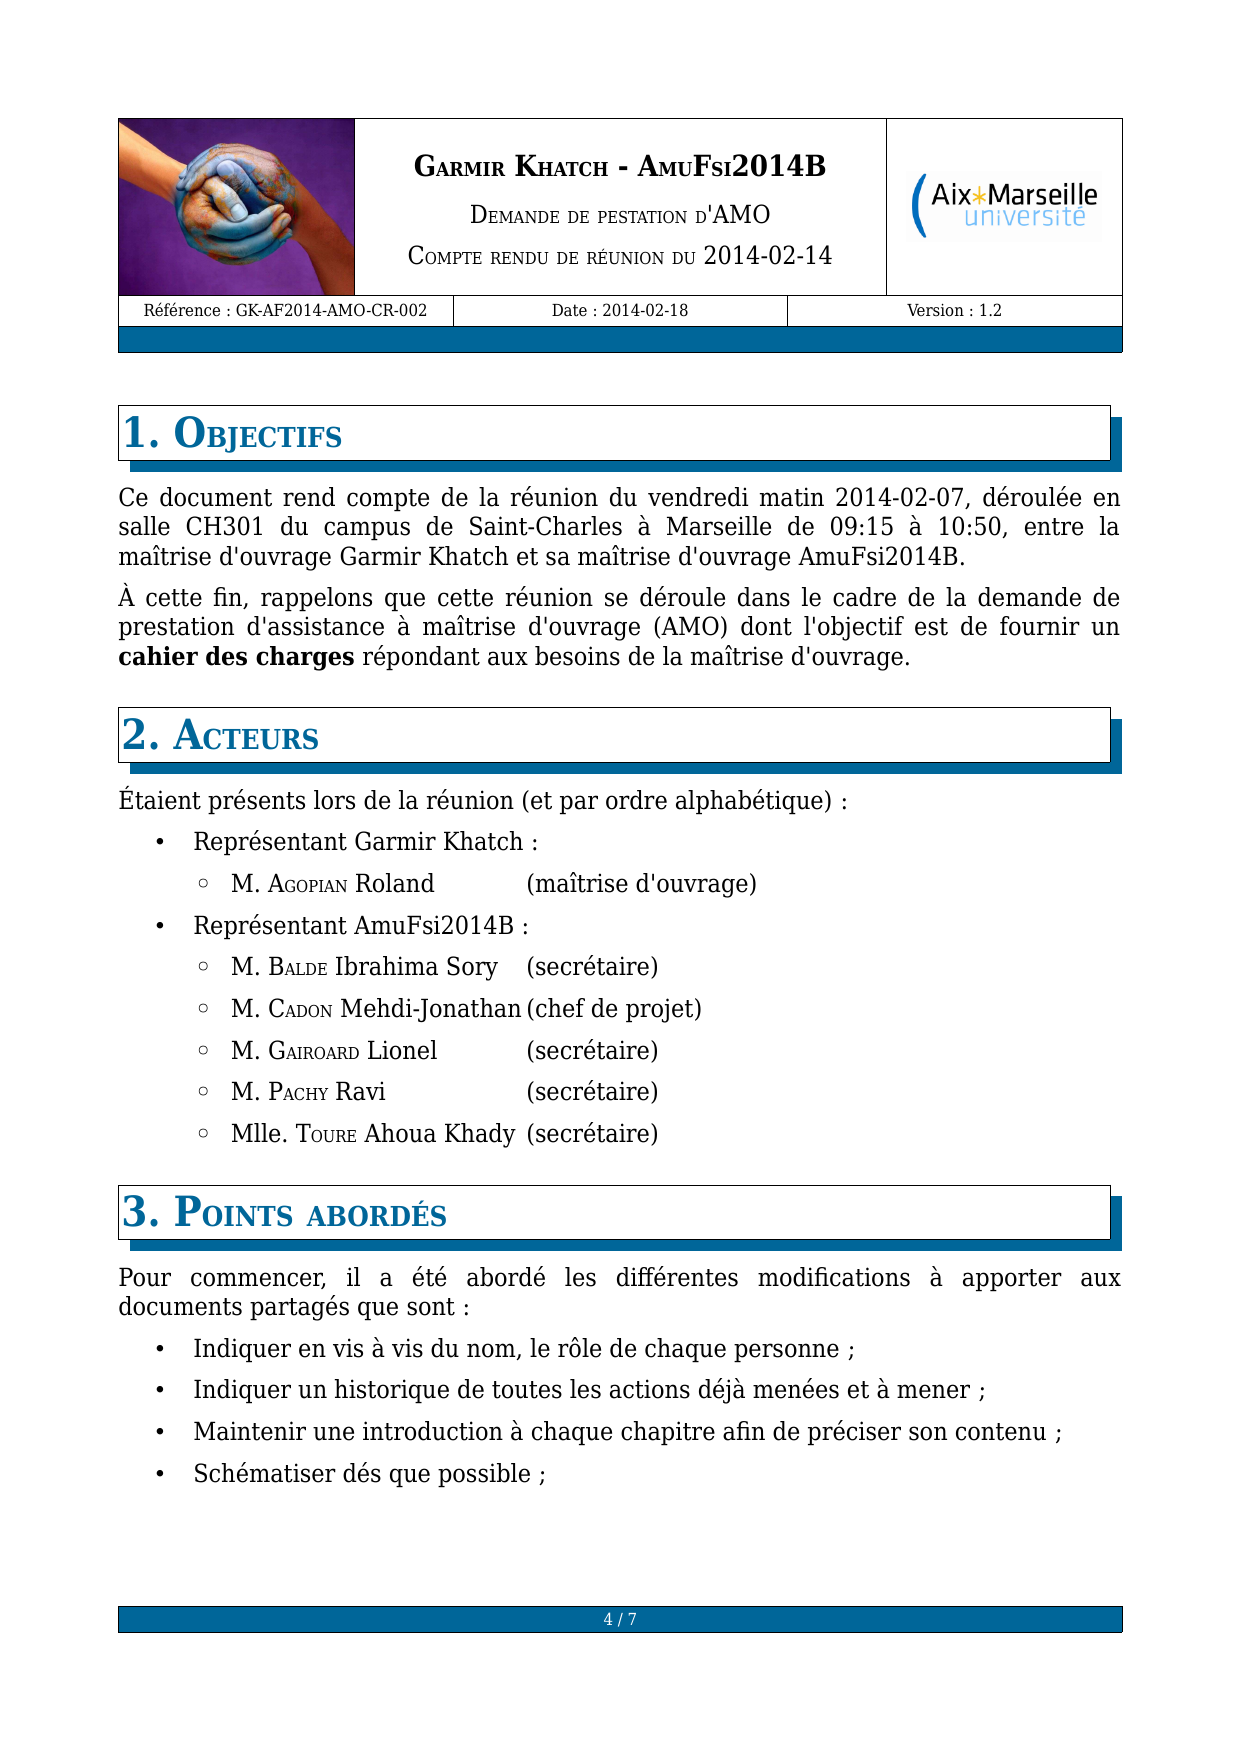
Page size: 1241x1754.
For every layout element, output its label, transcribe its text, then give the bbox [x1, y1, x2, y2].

list Représentant AmuFsi2014B : [156, 911, 1122, 940]
text Étaient présents lors de la réunion (et par ordre alphabétique) : [118, 786, 1122, 815]
list M. Pachy Ravi (secrétaire) [193, 1077, 1122, 1107]
subtitle Objectifs [119, 406, 1110, 460]
text Ce document rend compte de la réunion du vendredi matin 2014-02-07, déroulée en salle CH301 du campus de Saint-Charles à Marseille de 09:15 à 10:50, entre la maîtrise d'ouvrage Garmir Khatch et sa maîtrise d'ouvrage AmuFsi2014B. [118, 483, 1122, 571]
picture [119, 119, 354, 295]
list Indiquer en vis à vis du nom, le rôle de chaque personne ; [156, 1334, 1122, 1363]
list M. Agopian Roland (maîtrise d'ouvrage) [193, 869, 1122, 898]
list M. Cadon Mehdi-Jonathan (chef de projet) [193, 994, 1122, 1023]
subtitle Points abordés [119, 1186, 1110, 1239]
text À cette fin, rappelons que cette réunion se déroule dans le cadre de la demande de prestation d'assistance à maîtrise d'ouvrage (AMO) dont l'objectif est de fournir un cahier des charges répondant aux besoins de la maîtrise d'ouvrage. [118, 583, 1122, 671]
list M. Gairoard Lionel (secrétaire) [193, 1036, 1122, 1065]
picture [887, 126, 1122, 288]
list Représentant Garmir Khatch : [156, 827, 1122, 857]
list M. Balde Ibrahima Sory (secrétaire) [193, 952, 1122, 982]
list Indiquer un historique de toutes les actions déjà menées et à mener ; [156, 1376, 1122, 1405]
list Mlle. Toure Ahoua Khady (secrétaire) [193, 1119, 1122, 1148]
list Schématiser dés que possible ; [156, 1459, 1122, 1488]
list Maintenir une introduction à chaque chapitre afin de préciser son contenu ; [156, 1417, 1122, 1446]
subtitle Acteurs [119, 708, 1110, 762]
text Pour commencer, il a été abordé les différentes modifications à apporter aux documents partagés que sont : [118, 1263, 1122, 1321]
